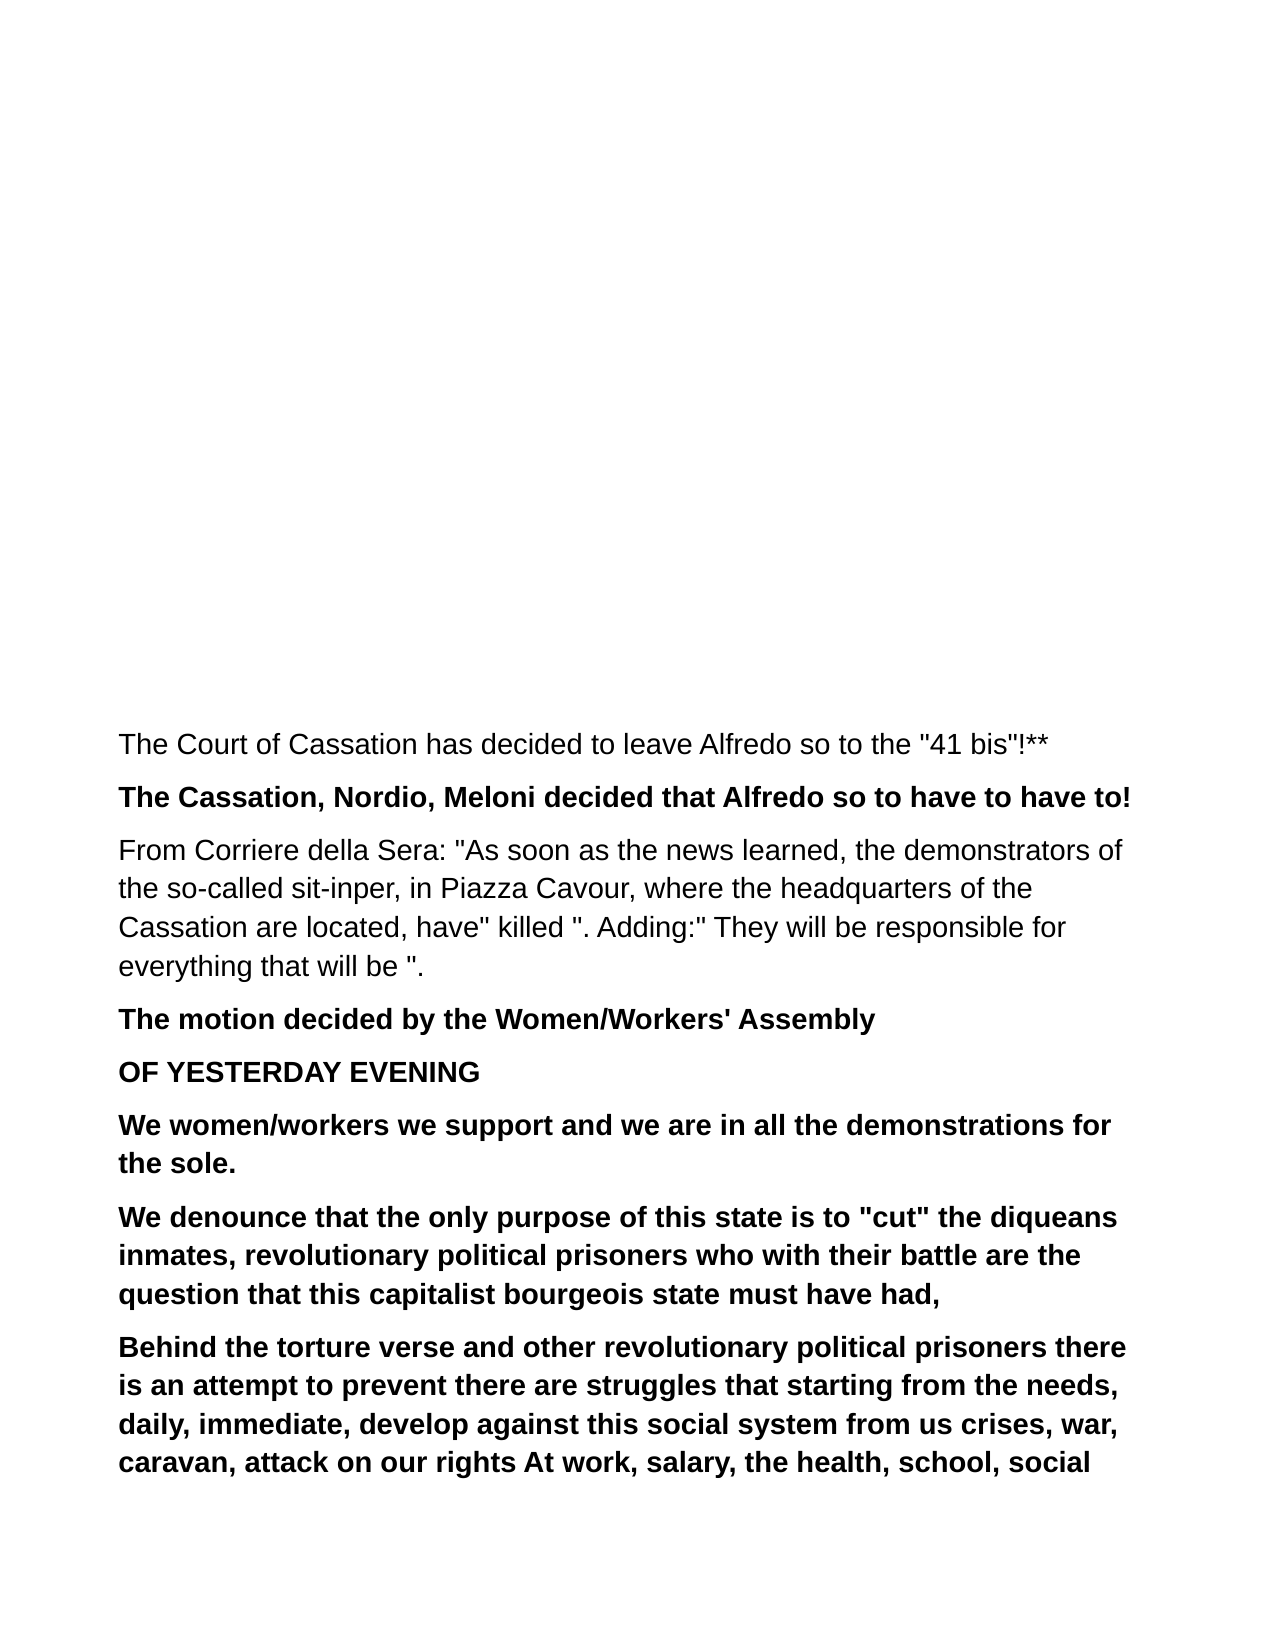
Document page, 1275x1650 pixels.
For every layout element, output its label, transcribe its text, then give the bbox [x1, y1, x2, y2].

text We denounce that the only purpose of this state is to "cut" the diqueans inmates, revolutionary political prisoners who with their battle are the question that this capitalist bourgeois state must have had, [118, 1200, 1157, 1310]
text The motion decided by the Women/Workers' Assembly [118, 1002, 1157, 1035]
text We women/workers we support and we are in all the demonstrations for the sole. [118, 1108, 1157, 1180]
text The Court of Cassation has decided to leave Alfredo so to the "41 bis"!** [118, 118, 1157, 760]
text The Cassation, Nordio, Meloni decided that Alfredo so to have to have to! [118, 780, 1157, 813]
text From Corriere della Sera: "As soon as the news learned, the demonstrators of the so-called sit-inper, in Piazza Cavour, where the headquarters of the Cassation are located, have" killed ". Adding:" They will be responsible for everything that will be ". [118, 833, 1157, 982]
text Behind the torture verse and other revolutionary political prisoners there is an attempt to prevent there are struggles that starting from the needs, daily, immediate, develop against this social system from us crises, war, caravan, attack on our rights At work, salary, the health, school, social [118, 1330, 1157, 1479]
text OF YESTERDAY EVENING [118, 1055, 1157, 1088]
